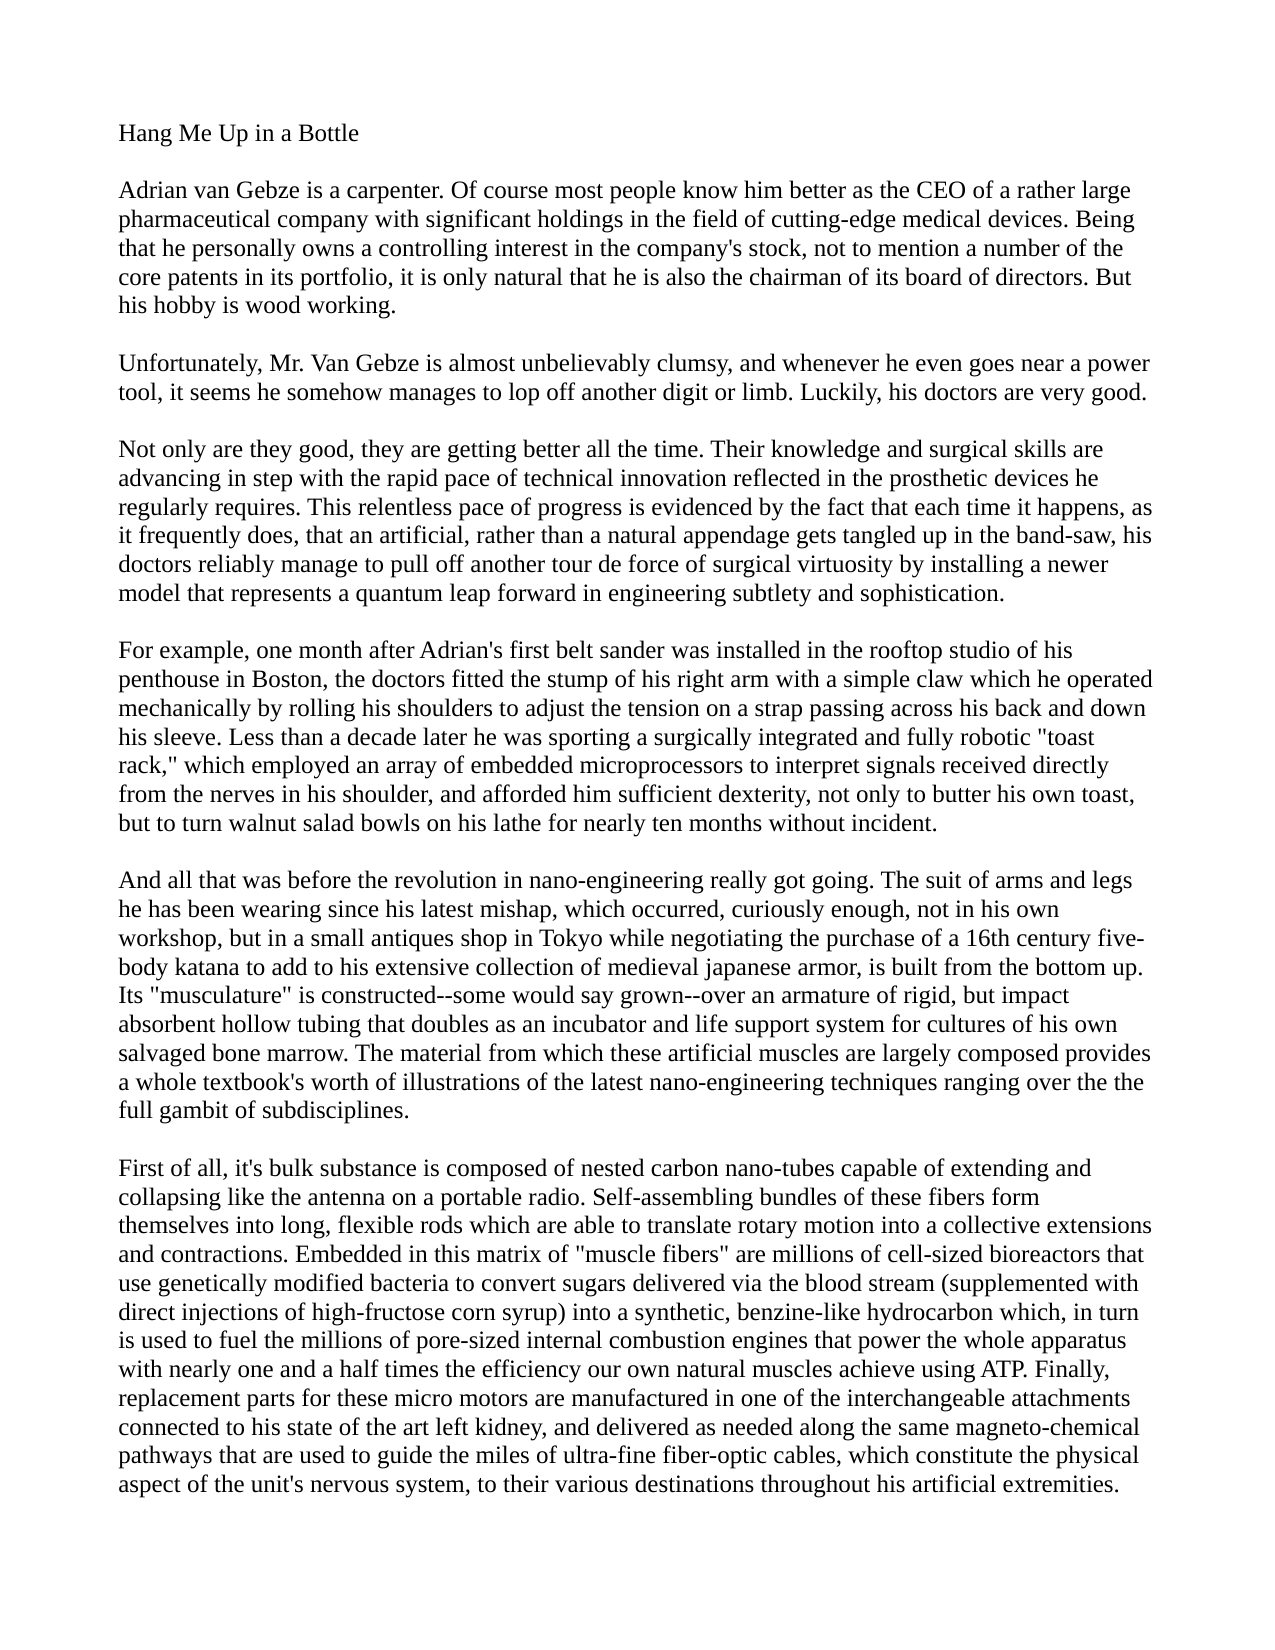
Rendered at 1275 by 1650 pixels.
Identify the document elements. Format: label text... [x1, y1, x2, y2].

text For example, one month after Adrian's first belt sander was installed in the rooftop studio of his penthouse in Boston, the doctors fitted the stump of his right arm with a simple claw which he operated mechanically by rolling his shoulders to adjust the tension on a strap passing across his back and down his sleeve. Less than a decade later he was sporting a surgically integrated and fully robotic "toast rack," which employed an array of embedded microprocessors to interpret signals received directly from the nerves in his shoulder, and afforded him sufficient dexterity, not only to butter his own toast, but to turn walnut salad bowls on his lathe for nearly ten months without incident. [118, 636, 1157, 837]
text Unfortunately, Mr. Van Gebze is almost unbelievably clumsy, and whenever he even goes near a power tool, it seems he somehow manages to lop off another digit or limb. Luckily, his doctors are very good. [118, 348, 1157, 406]
text First of all, it's bulk substance is composed of nested carbon nano-tubes capable of extending and collapsing like the antenna on a portable radio. Self-assembling bundles of these fibers form themselves into long, flexible rods which are able to translate rotary motion into a collective extensions and contractions. Embedded in this matrix of "muscle fibers" are millions of cell-sized bioreactors that use genetically modified bacteria to convert sugars delivered via the blood stream (supplemented with direct injections of high-fructose corn syrup) into a synthetic, benzine-like hydrocarbon which, in turn is used to fuel the millions of pore-sized internal combustion engines that power the whole apparatus with nearly one and a half times the efficiency our own natural muscles achieve using ATP. Finally, replacement parts for these micro motors are manufactured in one of the interchangeable attachments connected to his state of the art left kidney, and delivered as needed along the same magneto-chemical pathways that are used to guide the miles of ultra-fine fiber-optic cables, which constitute the physical aspect of the unit's nervous system, to their various destinations throughout his artificial extremities. [118, 1153, 1157, 1498]
text absorbent hollow tubing that doubles as an incubator and life support system for cultures of his own salvaged bone marrow. The material from which these artificial muscles are largely composed provides a whole textbook's worth of illustrations of the latest nano-engineering techniques ranging over the the full gambit of subdisciplines. [118, 1009, 1157, 1124]
text Adrian van Gebze is a carpenter. Of course most people know him better as the CEO of a rather large pharmaceutical company with significant holdings in the field of cutting-edge medical devices. Being that he personally owns a controlling interest in the company's stock, not to mention a number of the core patents in its portfolio, it is only natural that he is also the chairman of its board of directors. But his hobby is wood working. [118, 176, 1157, 319]
text Hang Me Up in a Bottle [118, 118, 1157, 147]
text Not only are they good, they are getting better all the time. Their knowledge and surgical skills are advancing in step with the rapid pace of technical innovation reflected in the prosthetic devices he regularly requires. This relentless pace of progress is evidenced by the fact that each time it happens, as it frequently does, that an artificial, rather than a natural appendage gets tangled up in the band-saw, his doctors reliably manage to pull off another tour de force of surgical virtuosity by installing a newer model that represents a quantum leap forward in engineering subtlety and sophistication. [118, 434, 1157, 607]
text And all that was before the revolution in nano-engineering really got going. The suit of arms and legs he has been wearing since his latest mishap, which occurred, curiously enough, not in his own workshop, but in a small antiques shop in Tokyo while negotiating the purchase of a 16th century five-body katana to add to his extensive collection of medieval japanese armor, is built from the bottom up. Its "musculature" is constructed--some would say grown--over an armature of rigid, but impact [118, 866, 1157, 1009]
